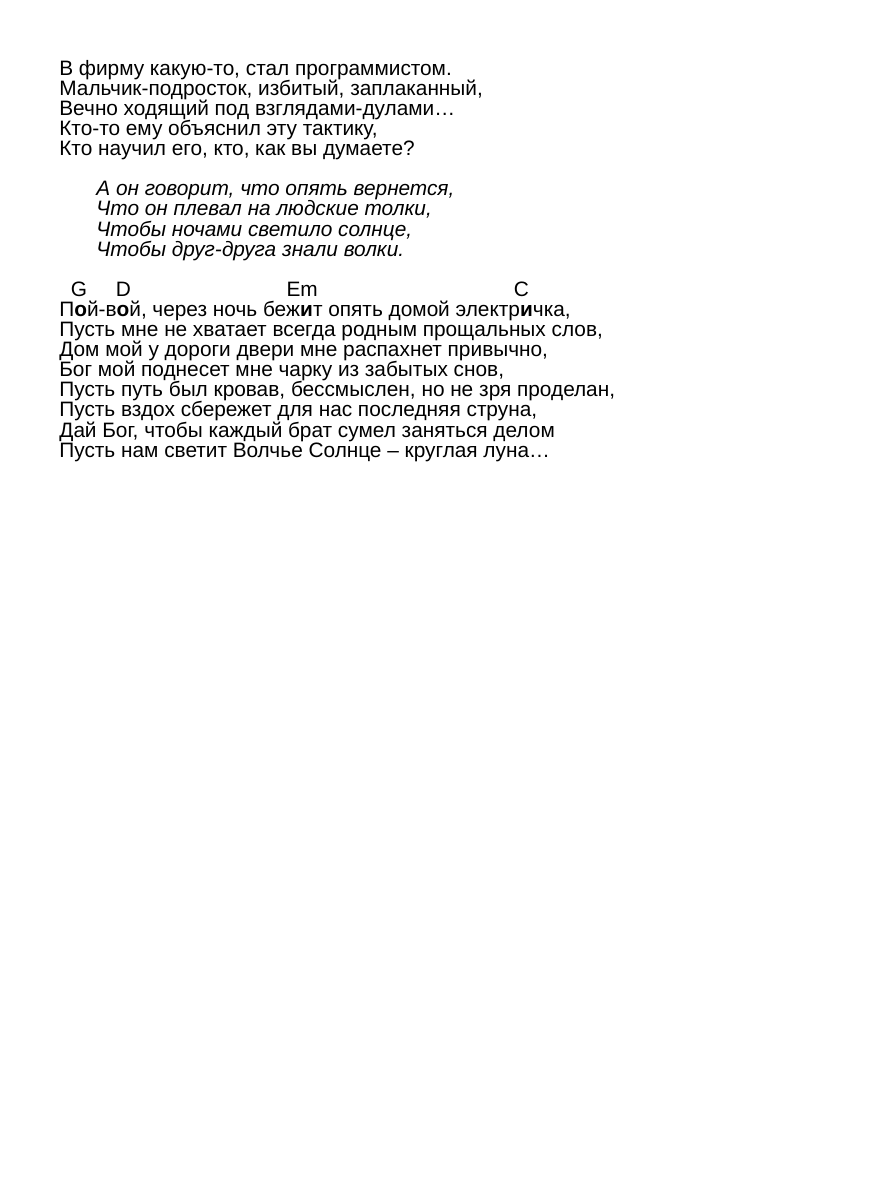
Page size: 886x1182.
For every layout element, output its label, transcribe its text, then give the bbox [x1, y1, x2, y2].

text В фирму какую-то, стал программистом. [59, 59, 768, 79]
text Пусть путь был кровав, бессмыслен, но не зря проделан, [59, 381, 768, 401]
text Пусть мне не хватает всегда родным прощальных слов, [59, 320, 768, 341]
text Вечно ходящий под взглядами-дулами… [59, 99, 768, 119]
text Мальчик-подросток, избитый, заплаканный, [59, 79, 768, 99]
text Кто-то ему объяснил эту тактику, [59, 119, 768, 139]
text G D Em C [59, 280, 768, 300]
text Чтобы ночами светило солнце, [59, 220, 768, 240]
text А он говорит, что опять вернется, [59, 180, 768, 200]
text Бог мой поднесет мне чарку из забытых снов, [59, 361, 768, 381]
text Пусть нам светит Волчье Солнце – круглая луна… [59, 441, 768, 461]
text Пой-вой, через ночь бежит опять домой электричка, [59, 300, 768, 320]
text Кто научил его, кто, как вы думаете? [59, 139, 768, 159]
text Пусть вздох сбережет для нас последняя струна, [59, 401, 768, 421]
text Что он плевал на людские толки, [59, 200, 768, 220]
text Дай Бог, чтобы каждый брат сумел заняться делом [59, 421, 768, 441]
text Дом мой у дороги двери мне распахнет привычно, [59, 341, 768, 361]
text Чтобы друг-друга знали волки. [59, 240, 768, 260]
